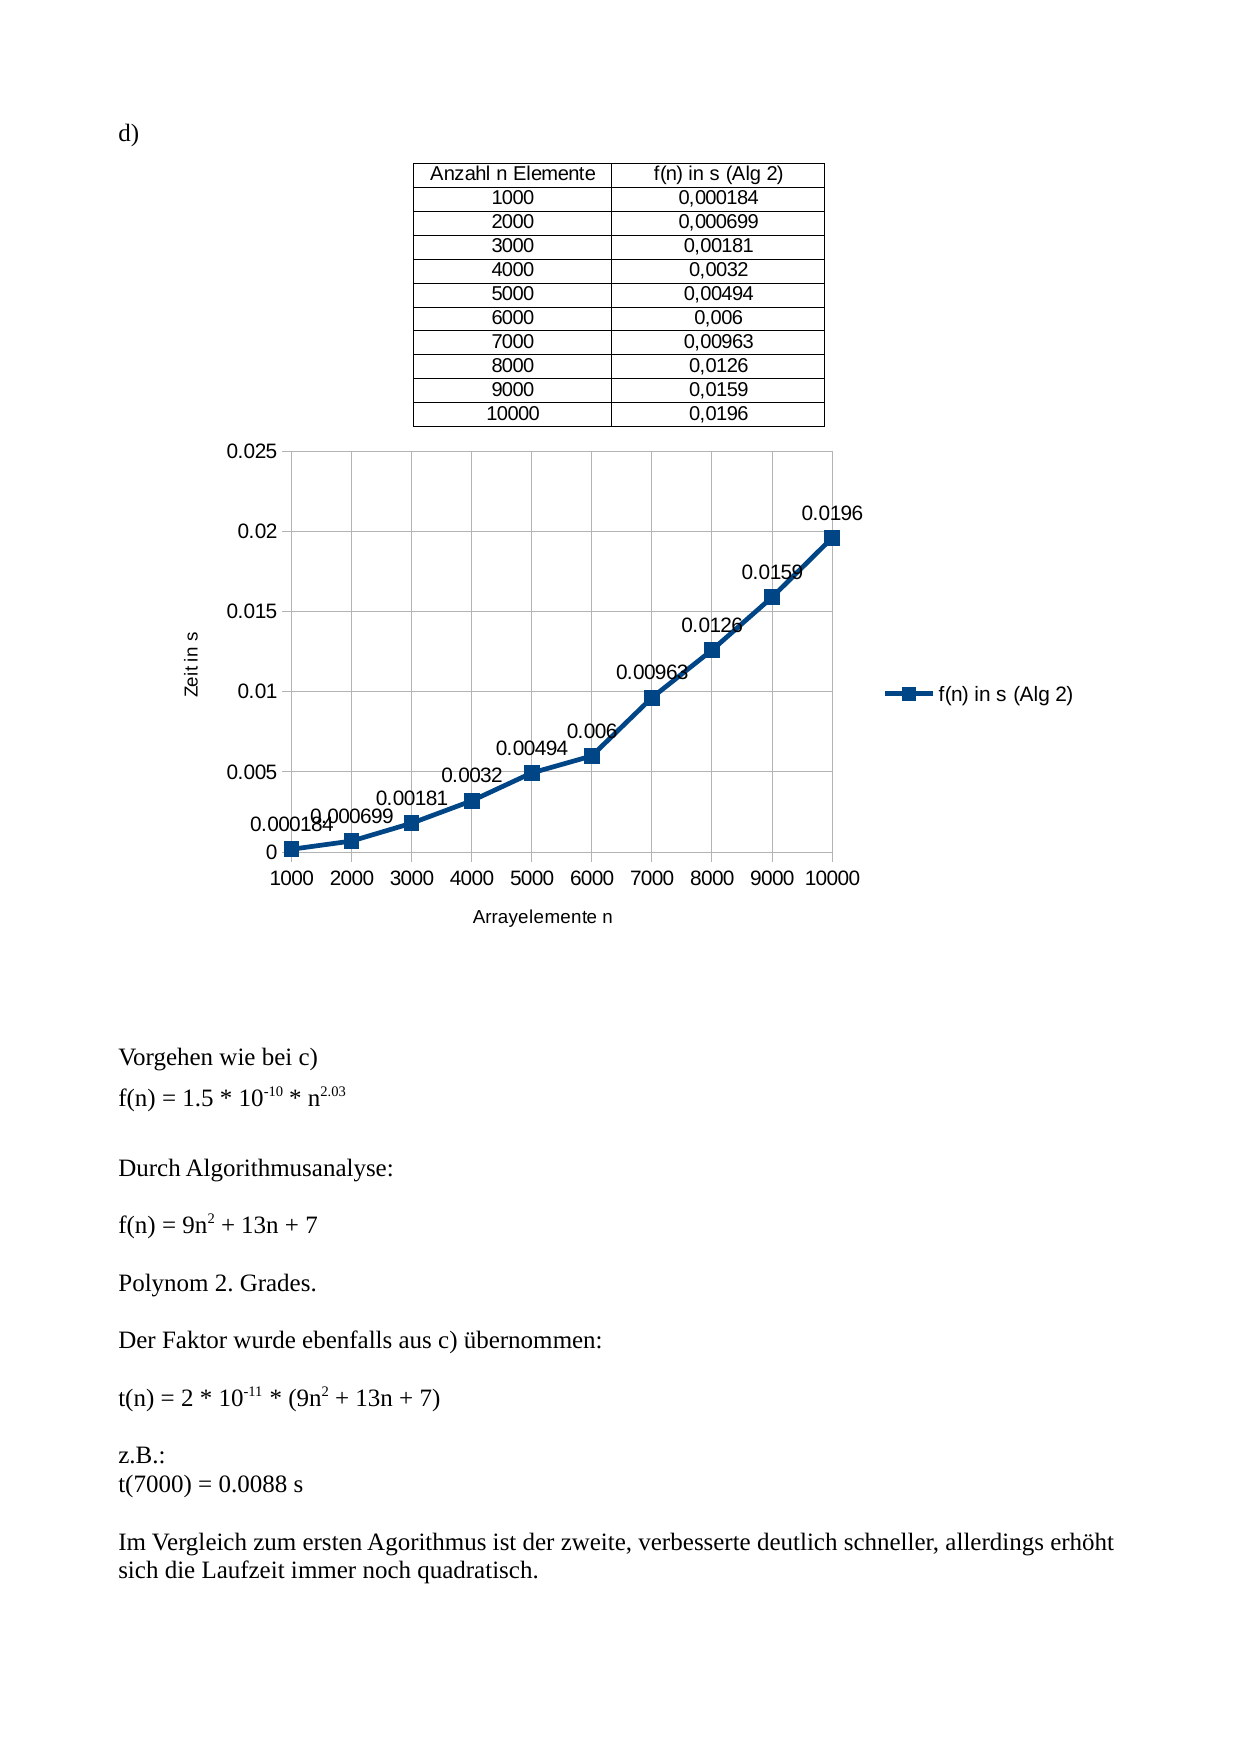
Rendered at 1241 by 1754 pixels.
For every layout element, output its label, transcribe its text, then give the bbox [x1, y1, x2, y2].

text f(n) = 9n2 + 13n + 7 [118, 1210, 1122, 1239]
text Der Faktor wurde ebenfalls aus c) übernommen: [118, 1325, 1122, 1354]
text Im Vergleich zum ersten Agorithmus ist der zweite, verbesserte deutlich schneller, allerdings erhöht sich die Laufzeit immer noch quadratisch. [118, 1527, 1122, 1584]
text f(n) = 1.5 * 10-10 * n2.03 [118, 1083, 1122, 1112]
text Durch Algorithmusanalyse: [118, 1153, 1122, 1182]
text Polynom 2. Grades. [118, 1268, 1122, 1297]
text z.B.: [118, 1440, 1122, 1469]
text t(n) = 2 * 10-11 * (9n2 + 13n + 7) [118, 1383, 1122, 1412]
text t(7000) = 0.0088 s [118, 1469, 1122, 1498]
text Vorgehen wie bei c) [118, 1042, 1122, 1070]
text d) [118, 118, 1122, 147]
